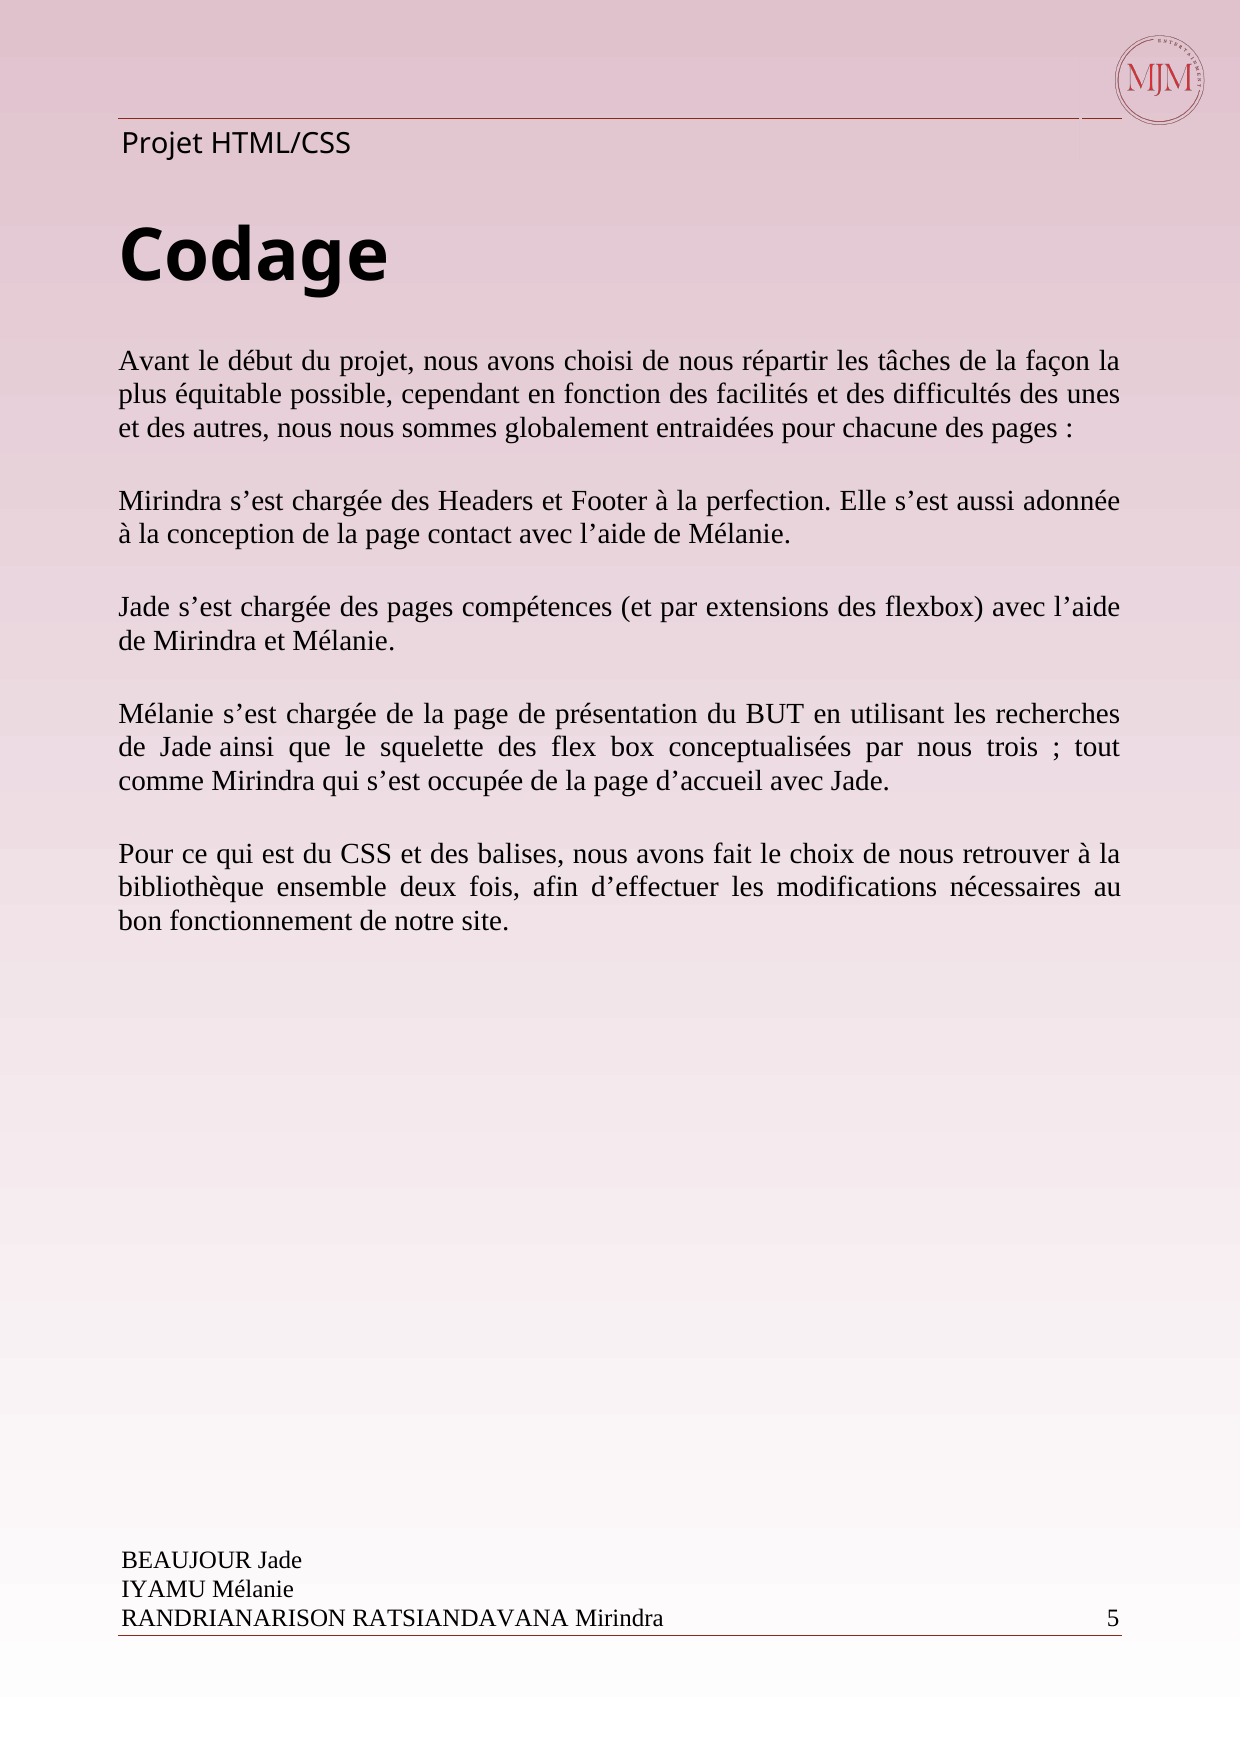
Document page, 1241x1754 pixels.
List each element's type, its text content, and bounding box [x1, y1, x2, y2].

text Pour ce qui est du CSS et des balises, nous avons fait le choix de nous retrouver à la bibliothèque ensemble deux fois, afin d’effectuer les modifications nécessaires au bon fonctionnement de notre site. [118, 836, 1122, 936]
picture [1082, 2, 1238, 158]
text Avant le début du projet, nous avons choisi de nous répartir les tâches de la façon la plus équitable possible, cependant en fonction des facilités et des difficultés des unes et des autres, nous nous sommes globalement entraidées pour chacune des pages : [118, 343, 1122, 443]
text Mirindra s’est chargée des Headers et Footer à la perfection. Elle s’est aussi adonnée à la conception de la page contact avec l’aide de Mélanie. [118, 483, 1122, 550]
text Mélanie s’est chargée de la page de présentation du BUT en utilisant les recherches de Jade ainsi que le squelette des flex box conceptualisées par nous trois ; tout comme Mirindra qui s’est occupée de la page d’accueil avec Jade. [118, 696, 1122, 796]
text Jade s’est chargée des pages compétences (et par extensions des flexbox) avec l’aide de Mirindra et Mélanie. [118, 589, 1122, 656]
subtitle Codage [118, 202, 1122, 302]
